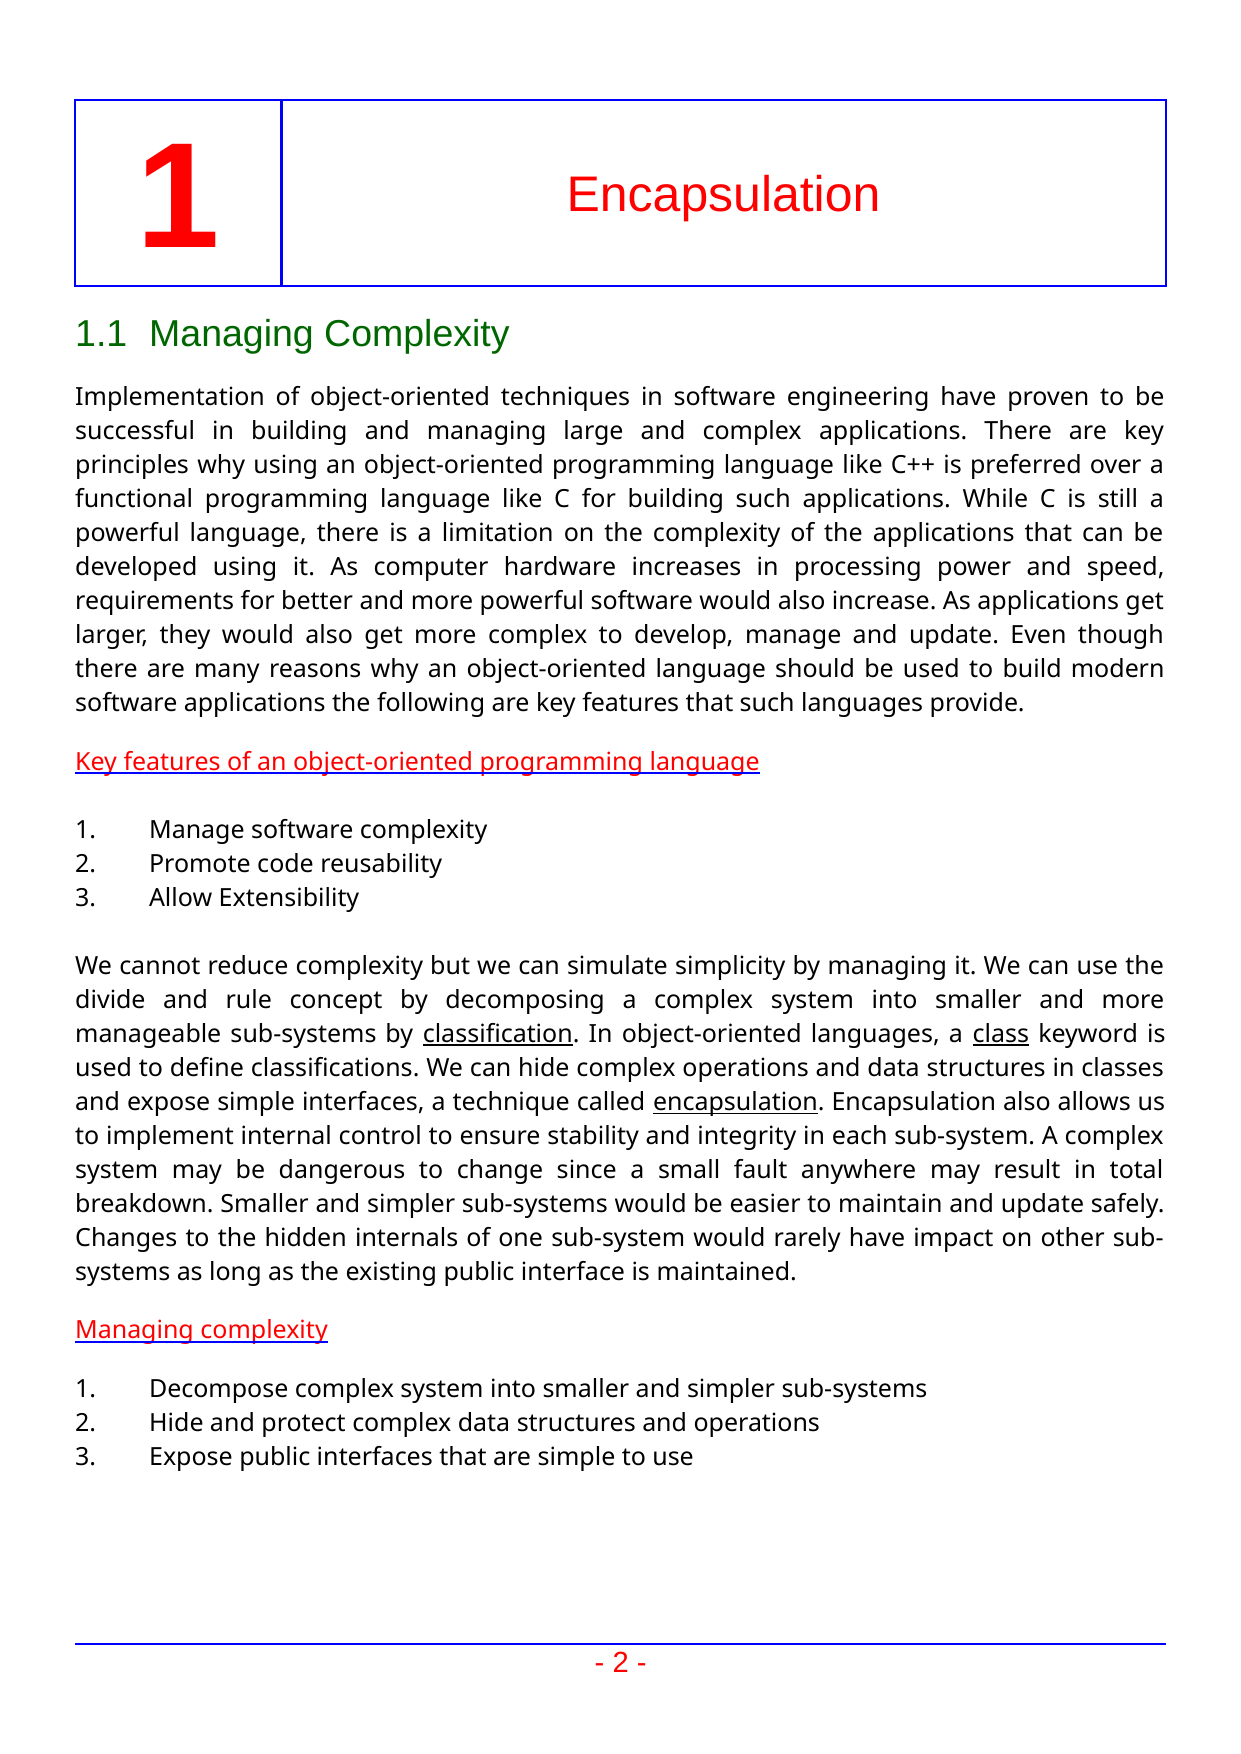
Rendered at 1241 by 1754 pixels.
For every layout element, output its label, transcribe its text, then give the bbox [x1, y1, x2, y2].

text 1. Manage software complexity [75, 811, 1166, 845]
text 1. Decompose complex system into smaller and simpler sub-systems [75, 1370, 1166, 1404]
table_header Encapsulation [283, 101, 1165, 285]
text Managing complexity [75, 1312, 1166, 1346]
text We cannot reduce complexity but we can simulate simplicity by managing it. We can use the divide and rule concept by decomposing a complex system into smaller and more manageable sub-systems by classification. In object-oriented languages, a class keyword is used to define classifications. We can hide complex operations and data structures in classes and expose simple interfaces, a technique called encapsulation. Encapsulation also allows us to implement internal control to ensure stability and integrity in each sub-system. A complex system may be dangerous to change since a small fault anywhere may result in total breakdown. Smaller and simpler sub-systems would be easier to maintain and update safely. Changes to the hidden internals of one sub-system would rarely have impact on other sub-systems as long as the existing public interface is maintained. [75, 947, 1166, 1288]
text 2. Hide and protect complex data structures and operations [75, 1404, 1166, 1438]
text 1.1 Managing Complexity [75, 311, 1166, 354]
text Implementation of object-oriented techniques in software engineering have proven to be successful in building and managing large and complex applications. There are key principles why using an object-oriented programming language like C++ is preferred over a functional programming language like C for building such applications. While C is still a powerful language, there is a limitation on the complexity of the applications that can be developed using it. As computer hardware increases in processing power and speed, requirements for better and more powerful software would also increase. As applications get larger, they would also get more complex to develop, manage and update. Even though there are many reasons why an object-oriented language should be used to build modern software applications the following are key features that such languages provide. [75, 378, 1166, 719]
text Key features of an object-oriented programming language [75, 743, 1166, 777]
text 3. Allow Extensibility [75, 879, 1166, 913]
table_header 1 [76, 101, 280, 285]
text 3. Expose public interfaces that are simple to use [75, 1438, 1166, 1472]
text 2. Promote code reusability [75, 845, 1166, 879]
